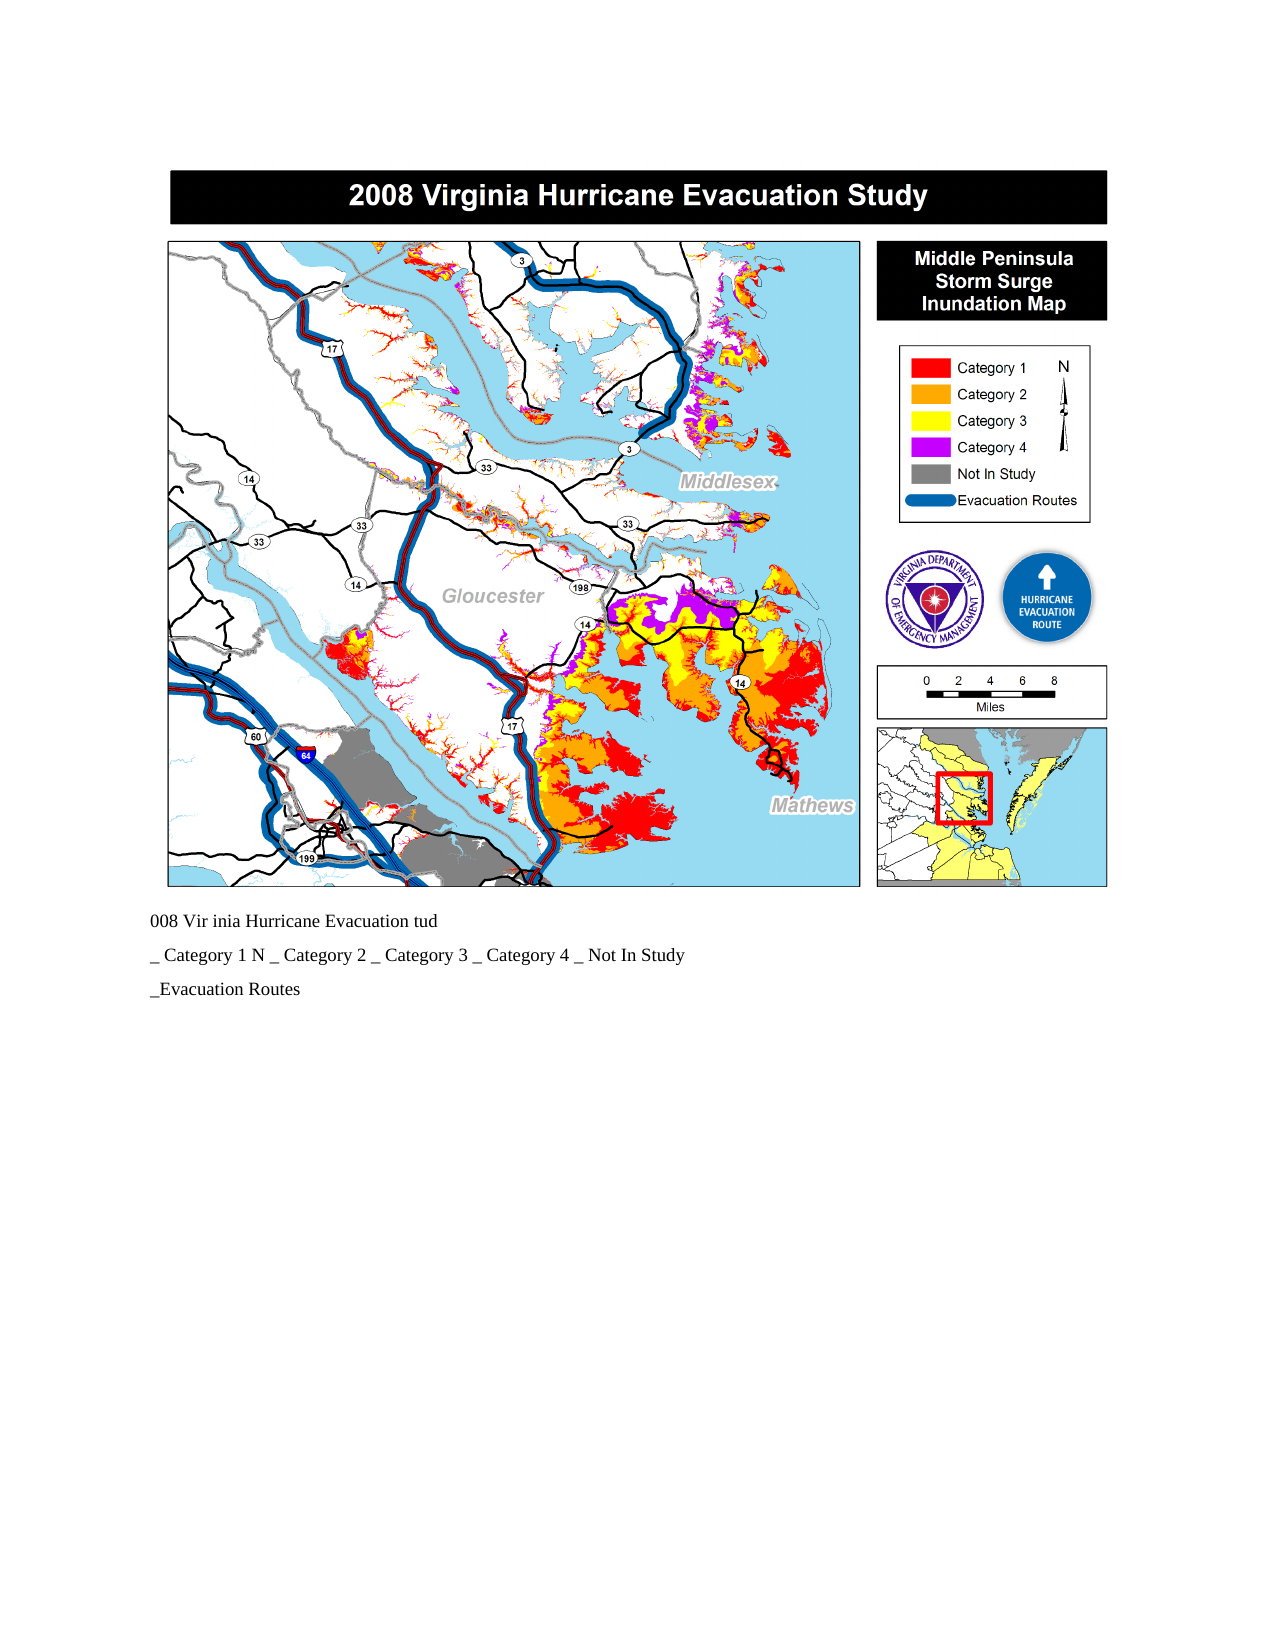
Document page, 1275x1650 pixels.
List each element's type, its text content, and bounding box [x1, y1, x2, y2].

text _ Category 1 N _ Category 2 _ Category 3 _ Category 4 _ Not In Study [150, 944, 1125, 965]
picture [153, 153, 1124, 904]
text _Evacuation Routes [150, 979, 1125, 999]
text 008 Vir inia Hurricane Evacuation tud [150, 910, 1125, 931]
